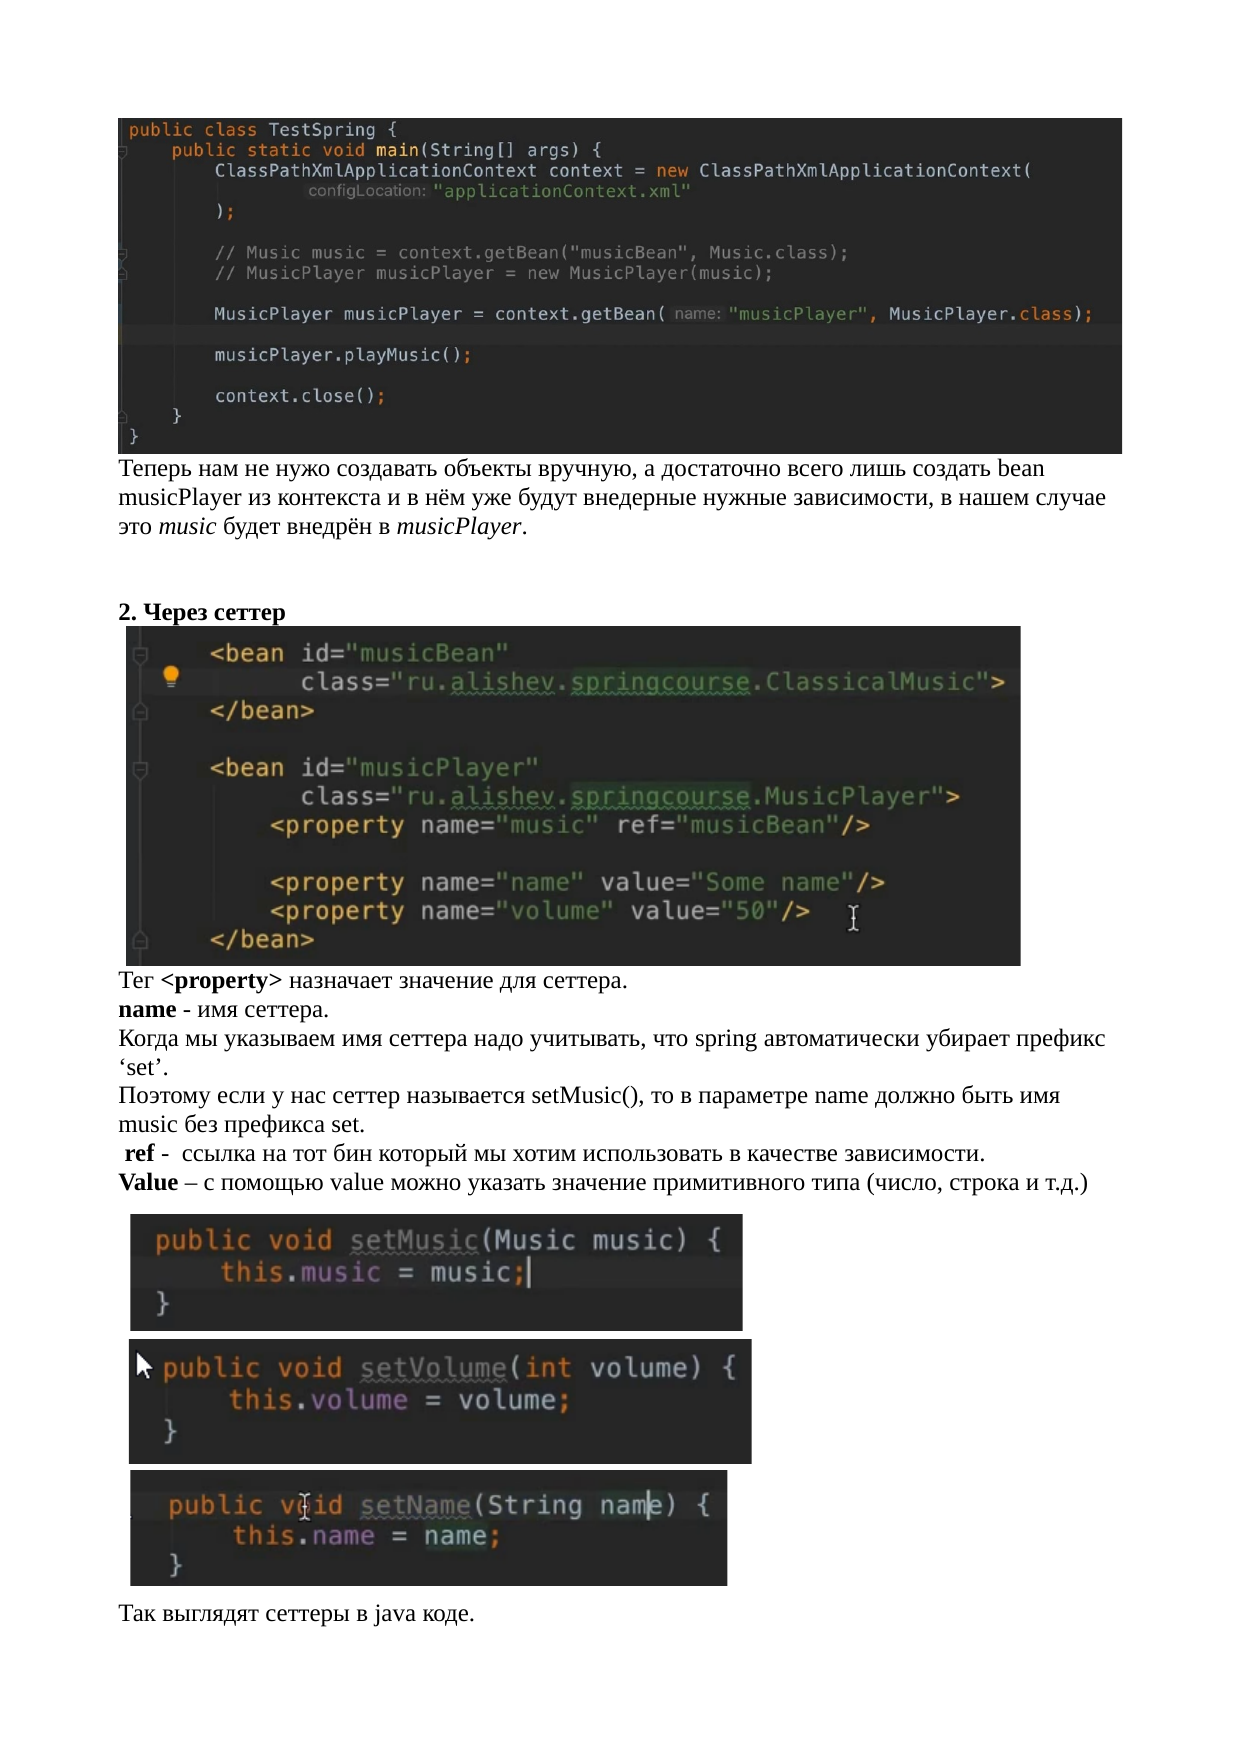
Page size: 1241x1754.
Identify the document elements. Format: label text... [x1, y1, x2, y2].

text ref - ссылка на тот бин который мы хотим использовать в качестве зависимости. [118, 1138, 1122, 1167]
text name - имя сеттера. [118, 994, 1122, 1023]
text Так выглядят сеттеры в java коде. [118, 1598, 1122, 1627]
text Поэтому если у нас сеттер называется setMusic(), то в параметре name должно быть имя music без префикса set. [118, 1080, 1122, 1138]
picture [130, 1214, 743, 1331]
picture [128, 1339, 752, 1464]
picture [126, 626, 1021, 966]
text Тег <property> назначает значение для сеттера. [118, 626, 1122, 994]
text Value – с помощью value можно указать значение примитивного типа (число, строка и т.д.) [118, 1167, 1122, 1195]
text Когда мы указываем имя сеттера надо учитывать, что spring автоматически убирает префикс ‘set’. [118, 1023, 1122, 1080]
picture [130, 1470, 728, 1586]
text Теперь нам не нужо создавать объекты вручную, а достаточно всего лишь создать bean musicPlayer из контекста и в нём уже будут внедерные нужные зависимости, в нашем случае это music будет внедрён в musicPlayer. [118, 454, 1122, 540]
text 2. Через сеттер [118, 597, 1122, 626]
picture [118, 118, 1123, 454]
